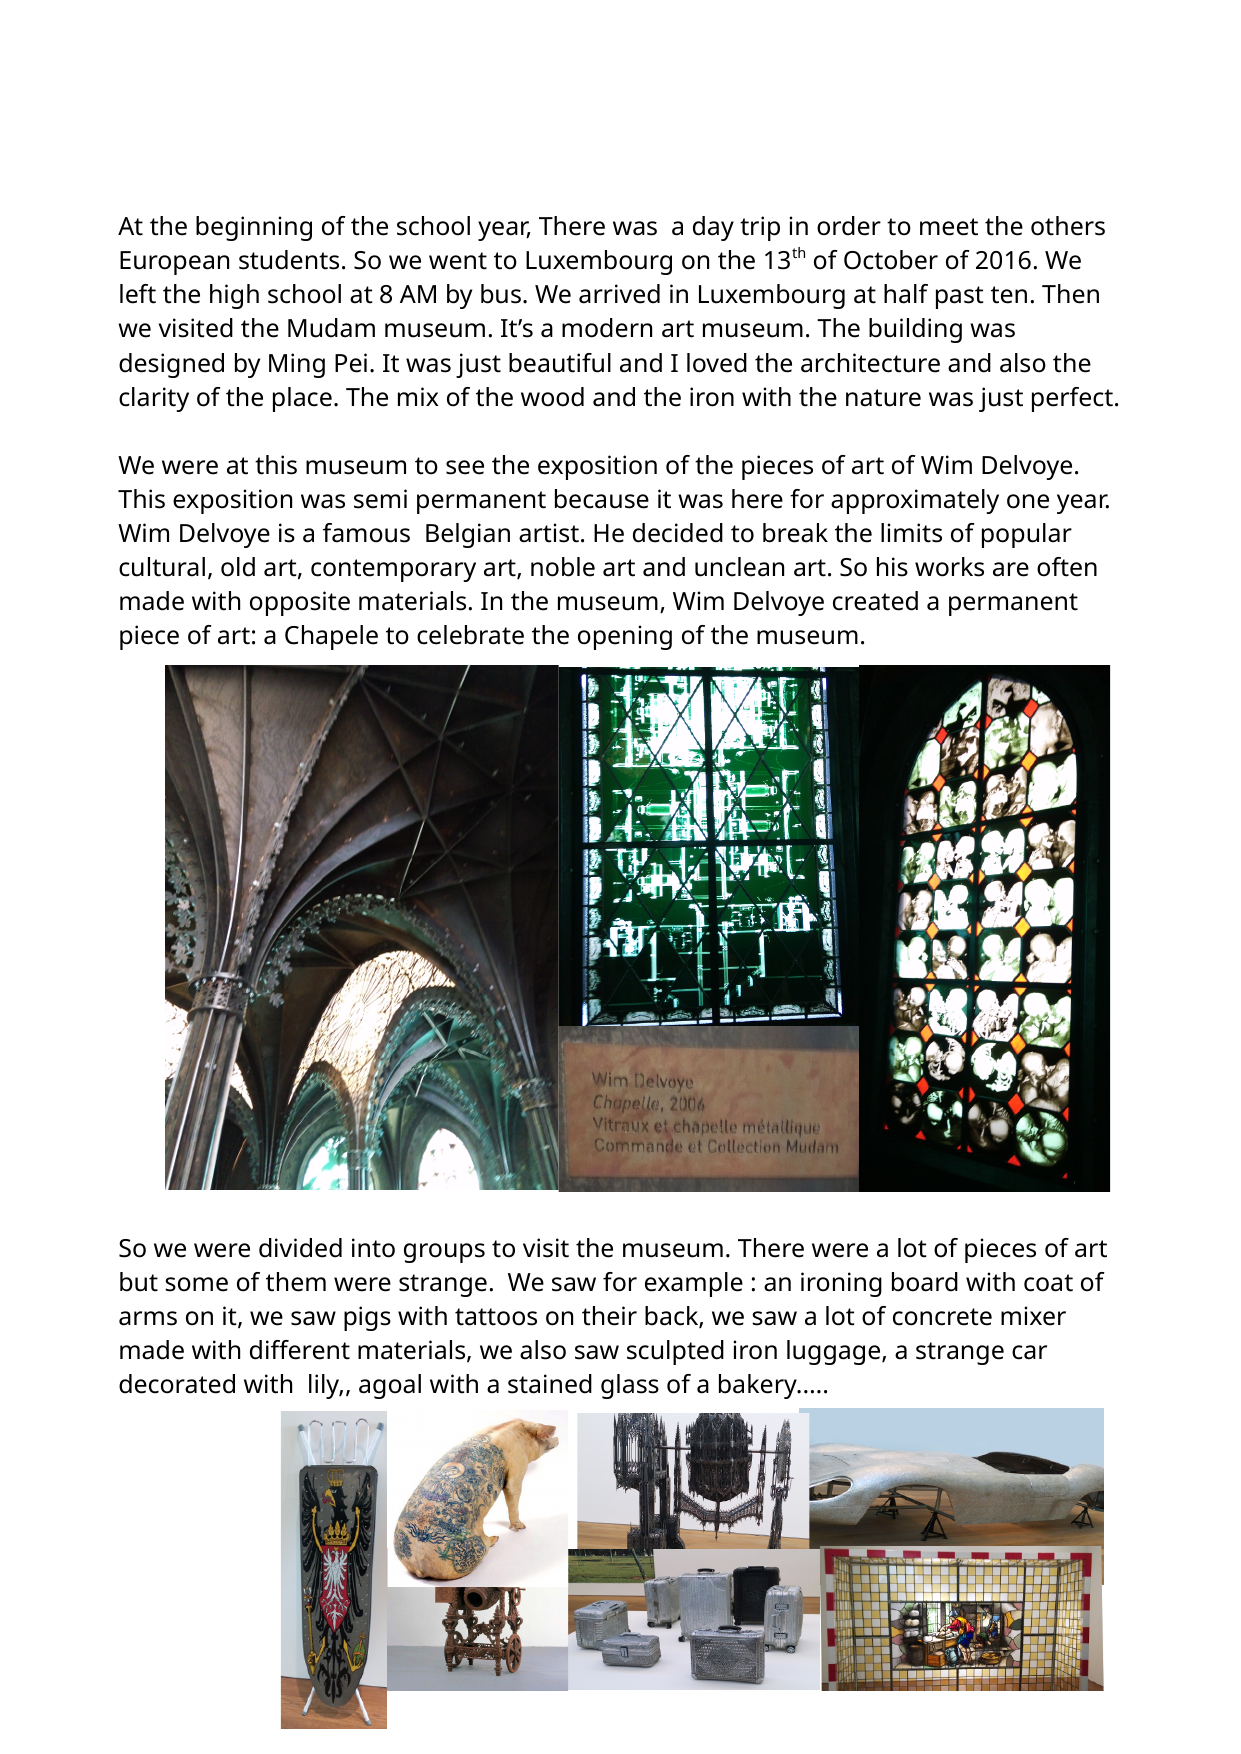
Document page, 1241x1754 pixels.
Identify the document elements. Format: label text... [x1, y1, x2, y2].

text So we were divided into groups to visit the museum. There were a lot of pieces of art but some of them were strange. We saw for example : an ironing board with coat of arms on it, we saw pigs with tattoos on their back, we saw a lot of concrete mixer made with different materials, we also saw sculpted iron luggage, a strange car decorated with lily,, agoal with a stained glass of a bakery.…. [118, 1231, 1122, 1401]
picture [165, 665, 1111, 1192]
text We were at this museum to see the exposition of the pieces of art of Wim Delvoye. This exposition was semi permanent because it was here for approximately one year. Wim Delvoye is a famous Belgian artist. He decided to break the limits of popular cultural, old art, contemporary art, noble art and unclean art. So his works are often made with opposite materials. In the museum, Wim Delvoye created a permanent piece of art: a Chapele to celebrate the opening of the museum. [118, 447, 1122, 652]
text At the beginning of the school year, There was a day trip in order to meet the others European students. So we went to Luxembourg on the 13th of October of 2016. We left the high school at 8 AM by bus. We arrived in Luxembourg at half past ten. Then we visited the Mudam museum. It’s a modern art museum. The building was designed by Ming Pei. It was just beautiful and I loved the architecture and also the clarity of the place. The mix of the wood and the iron with the nature was just perfect. [118, 209, 1122, 413]
picture [280, 1408, 1104, 1729]
